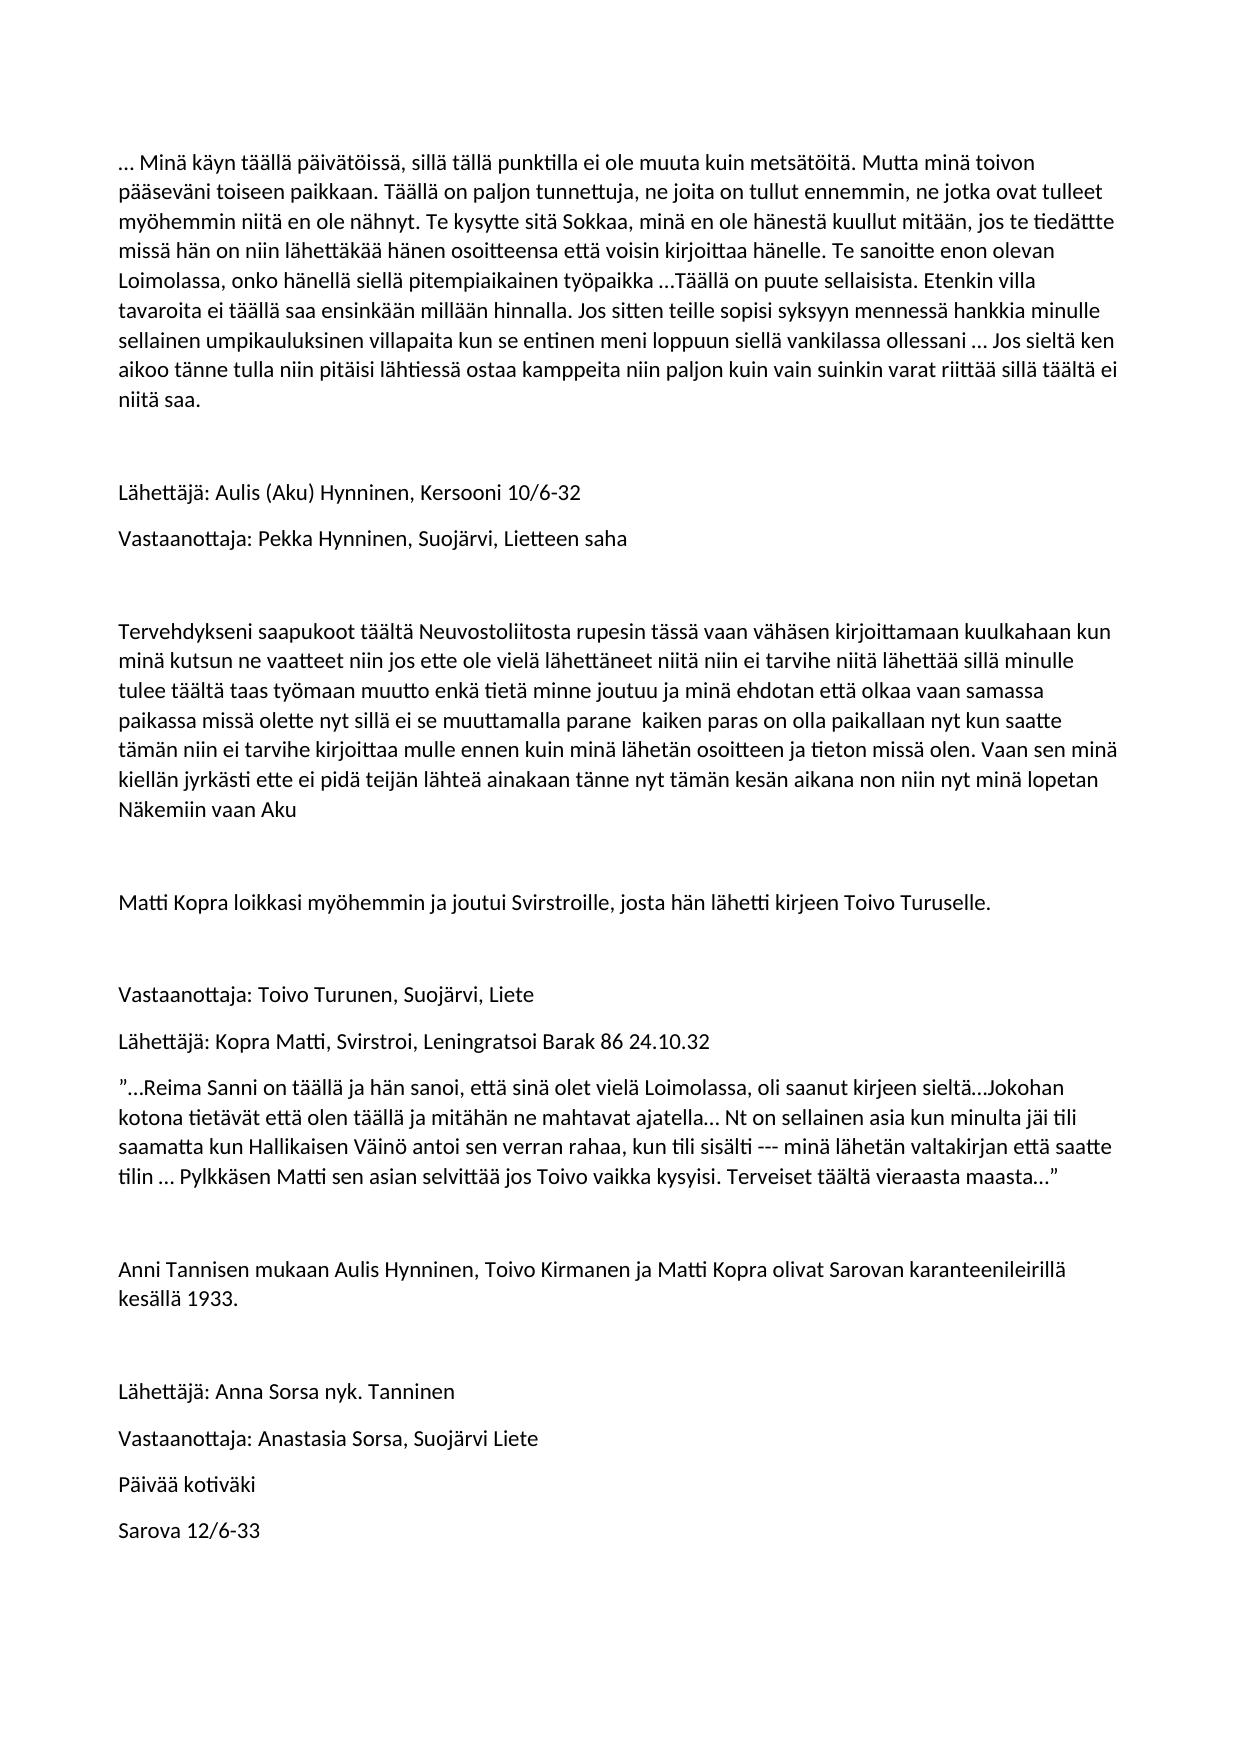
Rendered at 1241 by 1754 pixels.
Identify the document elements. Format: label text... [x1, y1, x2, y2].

text ”…Reima Sanni on täällä ja hän sanoi, että sinä olet vielä Loimolassa, oli saanut kirjeen sieltä…Jokohan kotona tietävät että olen täällä ja mitähän ne mahtavat ajatella… Nt on sellainen asia kun minulta jäi tili saamatta kun Hallikaisen Väinö antoi sen verran rahaa, kun tili sisälti --- minä lähetän valtakirjan että saatte tilin … Pylkkäsen Matti sen asian selvittää jos Toivo vaikka kysyisi. Terveiset täältä vieraasta maasta…” [118, 1073, 1122, 1190]
text Päivää kotiväki [118, 1470, 1122, 1498]
text Matti Kopra loikkasi myöhemmin ja joutui Svirstroille, josta hän lähetti kirjeen Toivo Turuselle. [118, 888, 1122, 916]
text Vastaanottaja: Toivo Turunen, Suojärvi, Liete [118, 980, 1122, 1008]
text Lähettäjä: Anna Sorsa nyk. Tanninen [118, 1377, 1122, 1405]
text … Minä käyn täällä päivätöissä, sillä tällä punktilla ei ole muuta kuin metsätöitä. Mutta minä toivon pääseväni toiseen paikkaan. Täällä on paljon tunnettuja, ne joita on tullut ennemmin, ne jotka ovat tulleet myöhemmin niitä en ole nähnyt. Te kysytte sitä Sokkaa, minä en ole hänestä kuullut mitään, jos te tiedättte missä hän on niin lähettäkää hänen osoitteensa että voisin kirjoittaa hänelle. Te sanoitte enon olevan Loimolassa, onko hänellä siellä pitempiaikainen työpaikka …Täällä on puute sellaisista. Etenkin villa tavaroita ei täällä saa ensinkään millään hinnalla. Jos sitten teille sopisi syksyyn mennessä hankkia minulle sellainen umpikauluksinen villapaita kun se entinen meni loppuun siellä vankilassa ollessani … Jos sieltä ken aikoo tänne tulla niin pitäisi lähtiessä ostaa kamppeita niin paljon kuin vain suinkin varat riittää sillä täältä ei niitä saa. [118, 148, 1122, 413]
text Vastaanottaja: Anastasia Sorsa, Suojärvi Liete [118, 1424, 1122, 1452]
text Tervehdykseni saapukoot täältä Neuvostoliitosta rupesin tässä vaan vähäsen kirjoittamaan kuulkahaan kun minä kutsun ne vaatteet niin jos ette ole vielä lähettäneet niitä niin ei tarvihe niitä lähettää sillä minulle tulee täältä taas työmaan muutto enkä tietä minne joutuu ja minä ehdotan että olkaa vaan samassa paikassa missä olette nyt sillä ei se muuttamalla parane kaiken paras on olla paikallaan nyt kun saatte tämän niin ei tarvihe kirjoittaa mulle ennen kuin minä lähetän osoitteen ja tieton missä olen. Vaan sen minä kiellän jyrkästi ette ei pidä teijän lähteä ainakaan tänne nyt tämän kesän aikana non niin nyt minä lopetan Näkemiin vaan Aku [118, 617, 1122, 823]
text Sarova 12/6-33 [118, 1516, 1122, 1544]
text Anni Tannisen mukaan Aulis Hynninen, Toivo Kirmanen ja Matti Kopra olivat Sarovan karanteenileirillä kesällä 1933. [118, 1255, 1122, 1313]
text Lähettäjä: Kopra Matti, Svirstroi, Leningratsoi Barak 86 24.10.32 [118, 1027, 1122, 1055]
text Vastaanottaja: Pekka Hynninen, Suojärvi, Lietteen saha [118, 524, 1122, 552]
text Lähettäjä: Aulis (Aku) Hynninen, Kersooni 10/6-32 [118, 478, 1122, 506]
